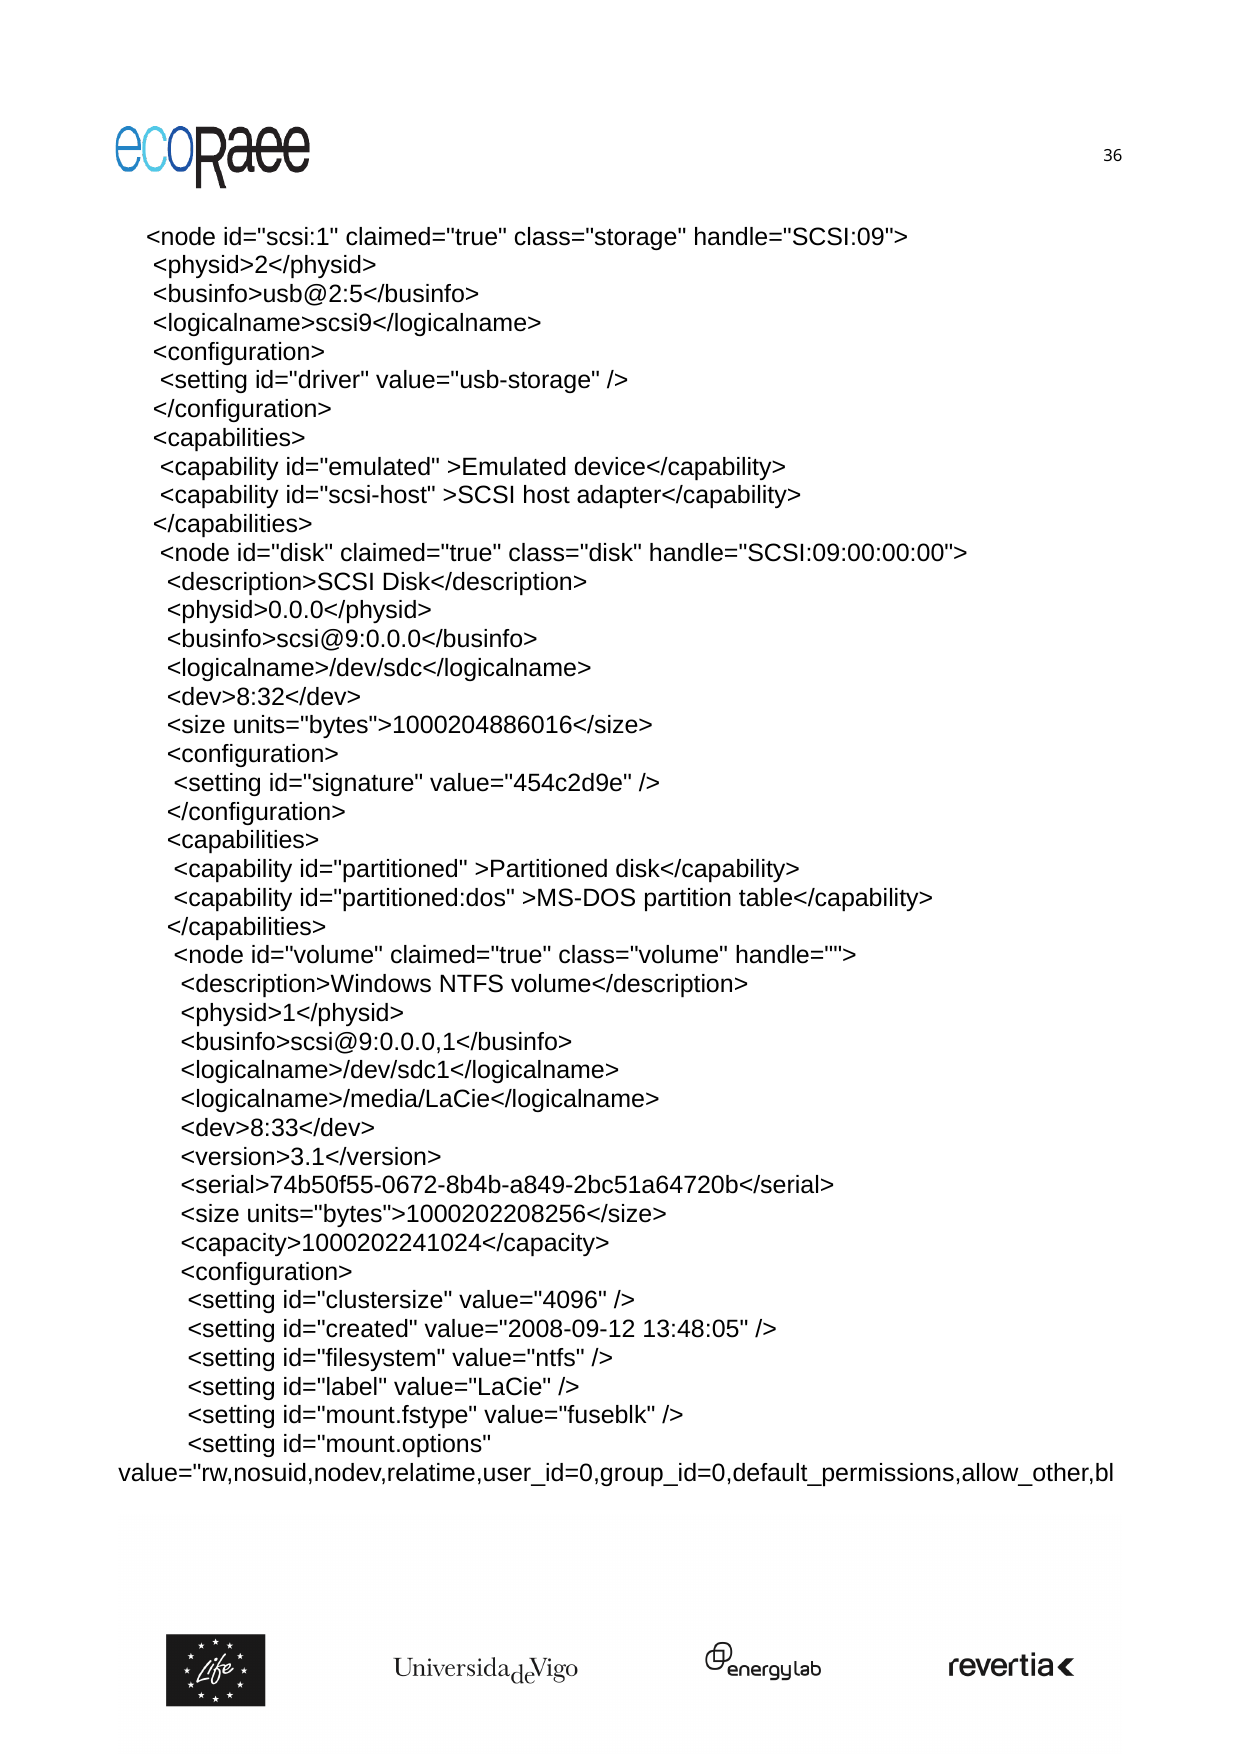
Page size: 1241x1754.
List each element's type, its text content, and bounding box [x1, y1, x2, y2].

picture [114, 124, 311, 190]
text <node id="scsi:1" claimed="true" class="storage" handle="SCSI:09"> <physid>2</physid> <businfo>usb@2:5</businfo> <logicalname>scsi9</logicalname> <configuration> <setting id="driver" value="usb-storage" /> </configuration> <capabilities> <capability id="emulated" >Emulated device</capability> <capability id="scsi-host" >SCSI host adapter</capability> </capabilities> <node id="disk" claimed="true" class="disk" handle="SCSI:09:00:00:00"> <description>SCSI Disk</description> <physid>0.0.0</physid> <businfo>scsi@9:0.0.0</businfo> <logicalname>/dev/sdc</logicalname> <dev>8:32</dev> <size units="bytes">1000204886016</size> <configuration> <setting id="signature" value="454c2d9e" /> </configuration> <capabilities> <capability id="partitioned" >Partitioned disk</capability> <capability id="partitioned:dos" >MS-DOS partition table</capability> </capabilities> <node id="volume" claimed="true" class="volume" handle=""> <description>Windows NTFS volume</description> <physid>1</physid> <businfo>scsi@9:0.0.0,1</businfo> <logicalname>/dev/sdc1</logicalname> <logicalname>/media/LaCie</logicalname> <dev>8:33</dev> <version>3.1</version> <serial>74b50f55-0672-8b4b-a849-2bc51a64720b</serial> <size units="bytes">1000202208256</size> <capacity>1000202241024</capacity> <configuration> <setting id="clustersize" value="4096" /> <setting id="created" value="2008-09-12 13:48:05" /> <setting id="filesystem" value="ntfs" /> <setting id="label" value="LaCie" /> <setting id="mount.fstype" value="fuseblk" /> <setting id="mount.options" value="rw,nosuid,nodev,relatime,user_id=0,group_id=0,default_permissions,allow_other,bl [118, 221, 1122, 1486]
picture [118, 1514, 1123, 1754]
